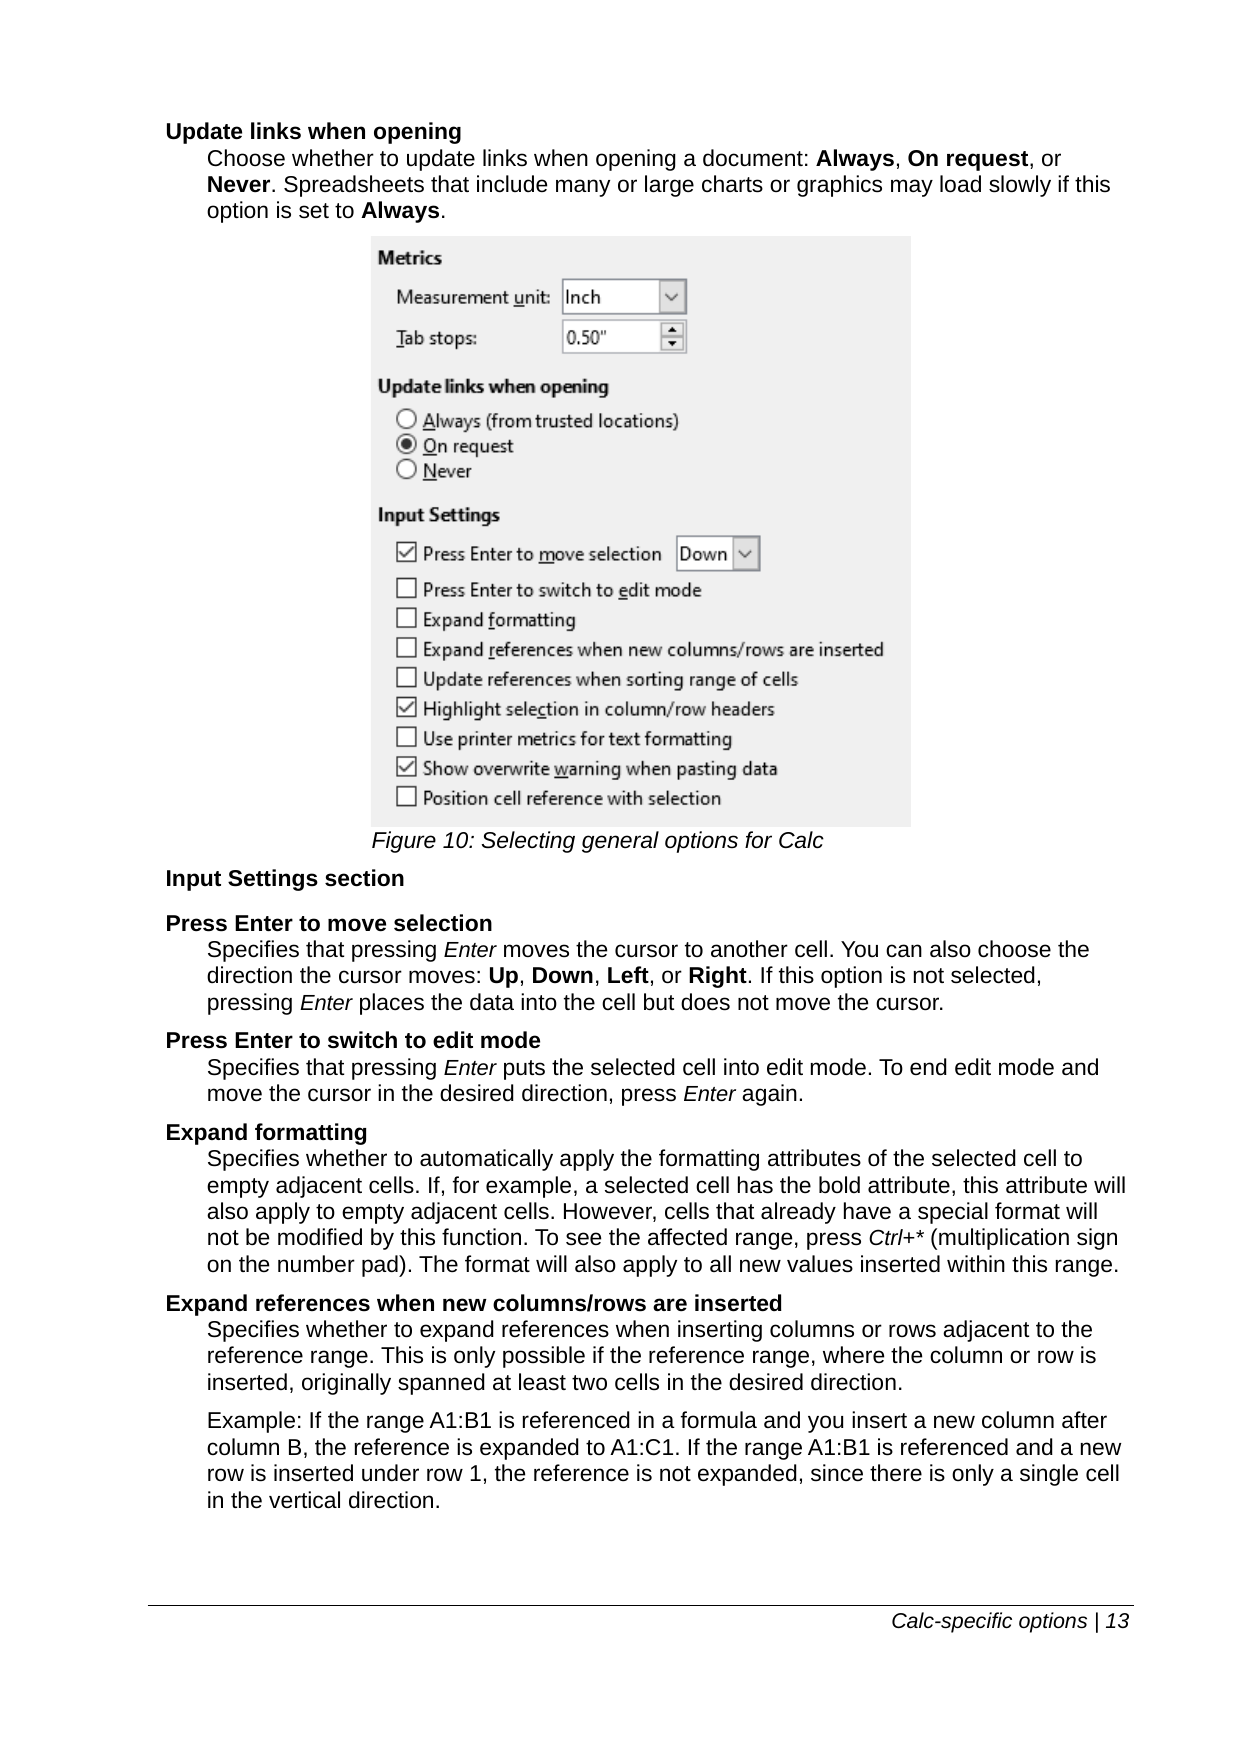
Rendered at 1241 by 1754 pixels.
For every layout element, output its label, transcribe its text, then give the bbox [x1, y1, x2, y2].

text Expand references when new columns/rows are inserted [165, 1289, 1134, 1316]
text Input Settings section [165, 865, 1134, 892]
text Example: If the range A1:B1 is referenced in a formula and you insert a new column after column B, the reference is expanded to A1:C1. If the range A1:B1 is referenced and a new row is inserted under row 1, the reference is not expanded, since there is only a single cell in the vertical direction. [207, 1407, 1134, 1513]
text Press Enter to move selection [165, 909, 1134, 936]
text Figure 10: Selecting general options for Calc [371, 827, 910, 853]
text Update links when opening [165, 118, 1134, 144]
text Specifies whether to expand references when inserting columns or rows adjacent to the reference range. This is only possible if the reference range, where the column or row is inserted, originally spanned at least two cells in the desired direction. [207, 1316, 1134, 1395]
text Choose whether to update links when opening a document: Always, On request, or Never. Spreadsheets that include many or large charts or graphics may load slowly if this option is set to Always. [207, 144, 1134, 223]
text Press Enter to switch to edit mode [165, 1027, 1134, 1054]
text Specifies that pressing Enter puts the selected cell into edit mode. To end edit mode and move the cursor in the desired direction, press Enter again. [207, 1054, 1134, 1106]
picture [370, 236, 911, 827]
text Specifies whether to automatically apply the formatting attributes of the selected cell to empty adjacent cells. If, for example, a selected cell has the bold attribute, this attribute will also apply to empty adjacent cells. However, cells that already have a special format will not be modified by this function. To see the affected range, press Ctrl+* (multiplication sign on the number pad). The format will also apply to all new values inserted within this range. [207, 1145, 1134, 1277]
text Specifies that pressing Enter moves the cursor to another cell. You can also choose the direction the cursor moves: Up, Down, Left, or Right. If this option is not selected, pressing Enter places the data into the cell but does not move the cursor. [207, 936, 1134, 1015]
text Expand formatting [165, 1119, 1134, 1145]
